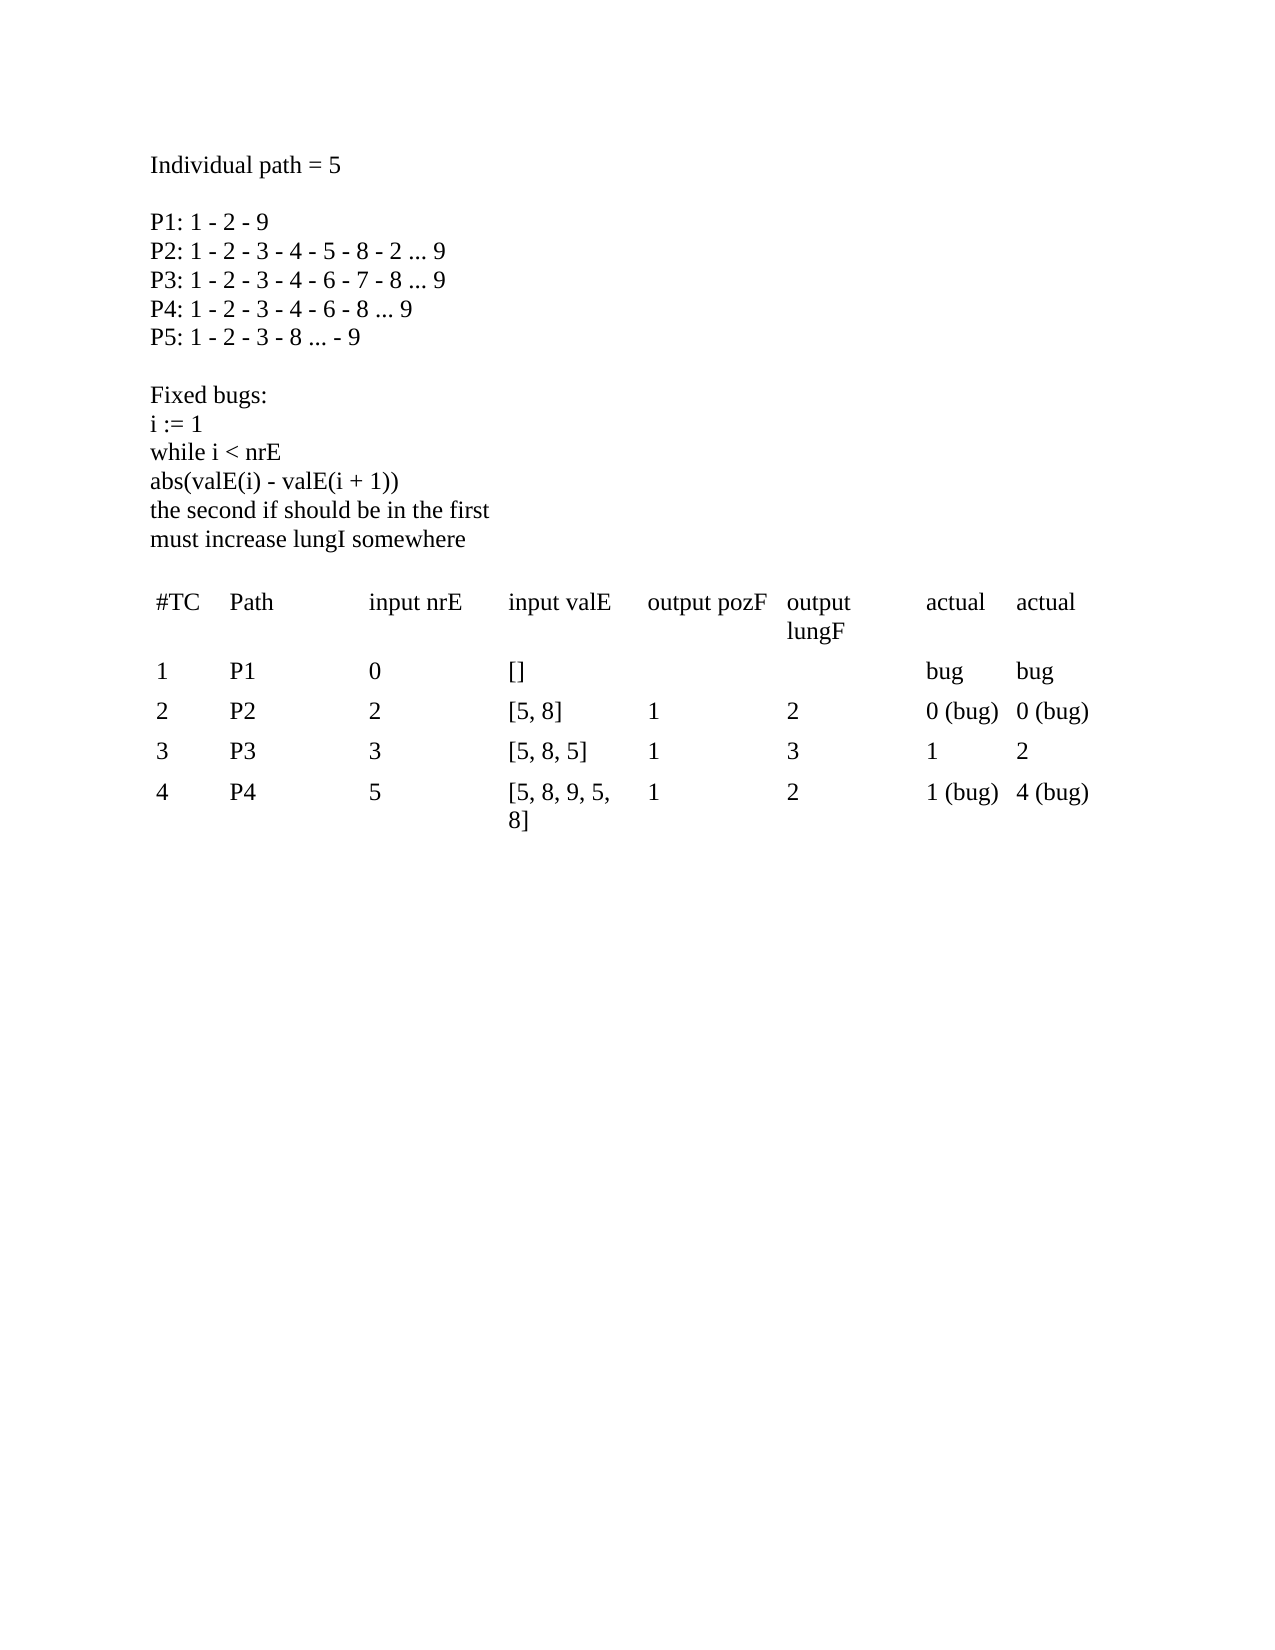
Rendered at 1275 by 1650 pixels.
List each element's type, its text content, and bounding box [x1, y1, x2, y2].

table_cell 2 [363, 690, 502, 731]
table_cell 0 (bug) [920, 690, 1010, 731]
table_header input valE [502, 581, 642, 650]
table_cell [781, 650, 920, 690]
table_cell 4 [150, 771, 224, 840]
table_cell 3 [781, 731, 920, 771]
table_header actual [920, 581, 1010, 650]
table_cell 5 [363, 771, 502, 840]
table_cell 0 [363, 650, 502, 690]
table_cell 2 [781, 690, 920, 731]
table_cell P3 [224, 731, 363, 771]
table_cell [642, 650, 781, 690]
text while i < nrE [150, 437, 1125, 466]
table_header actual [1010, 581, 1125, 650]
table_header #TC [150, 581, 224, 650]
table_header Path [224, 581, 363, 650]
table_cell 1 [642, 690, 781, 731]
table_cell 1 (bug) [920, 771, 1010, 840]
table_cell bug [1010, 650, 1125, 690]
table_cell P2 [224, 690, 363, 731]
text abs(valE(i) - valE(i + 1)) [150, 466, 1125, 495]
text P4: 1 - 2 - 3 - 4 - 6 - 8 ... 9 [150, 294, 1125, 322]
table_cell 1 [150, 650, 224, 690]
text P2: 1 - 2 - 3 - 4 - 5 - 8 - 2 ... 9 [150, 236, 1125, 265]
table_cell [] [502, 650, 642, 690]
table_cell 4 (bug) [1010, 771, 1125, 840]
table_cell 3 [150, 731, 224, 771]
table_cell P1 [224, 650, 363, 690]
table_header output pozF [642, 581, 781, 650]
table_cell P4 [224, 771, 363, 840]
table_cell [5, 8, 5] [502, 731, 642, 771]
table_cell 1 [642, 771, 781, 840]
table_cell 0 (bug) [1010, 690, 1125, 731]
table_cell [5, 8, 9, 5, 8] [502, 771, 642, 840]
table_cell [5, 8] [502, 690, 642, 731]
text P5: 1 - 2 - 3 - 8 ... - 9 [150, 322, 1125, 351]
text must increase lungI somewhere [150, 524, 1125, 552]
table_cell 2 [1010, 731, 1125, 771]
text i := 1 [150, 409, 1125, 437]
text P1: 1 - 2 - 9 [150, 207, 1125, 236]
table_cell 1 [920, 731, 1010, 771]
table_cell 3 [363, 731, 502, 771]
table_cell bug [920, 650, 1010, 690]
table_header output lungF [781, 581, 920, 650]
text Fixed bugs: [150, 380, 1125, 409]
table_cell 2 [150, 690, 224, 731]
table_header input nrE [363, 581, 502, 650]
table_cell 1 [642, 731, 781, 771]
text the second if should be in the first [150, 495, 1125, 524]
table_cell 2 [781, 771, 920, 840]
text P3: 1 - 2 - 3 - 4 - 6 - 7 - 8 ... 9 [150, 265, 1125, 294]
text Individual path = 5 [150, 150, 1125, 179]
